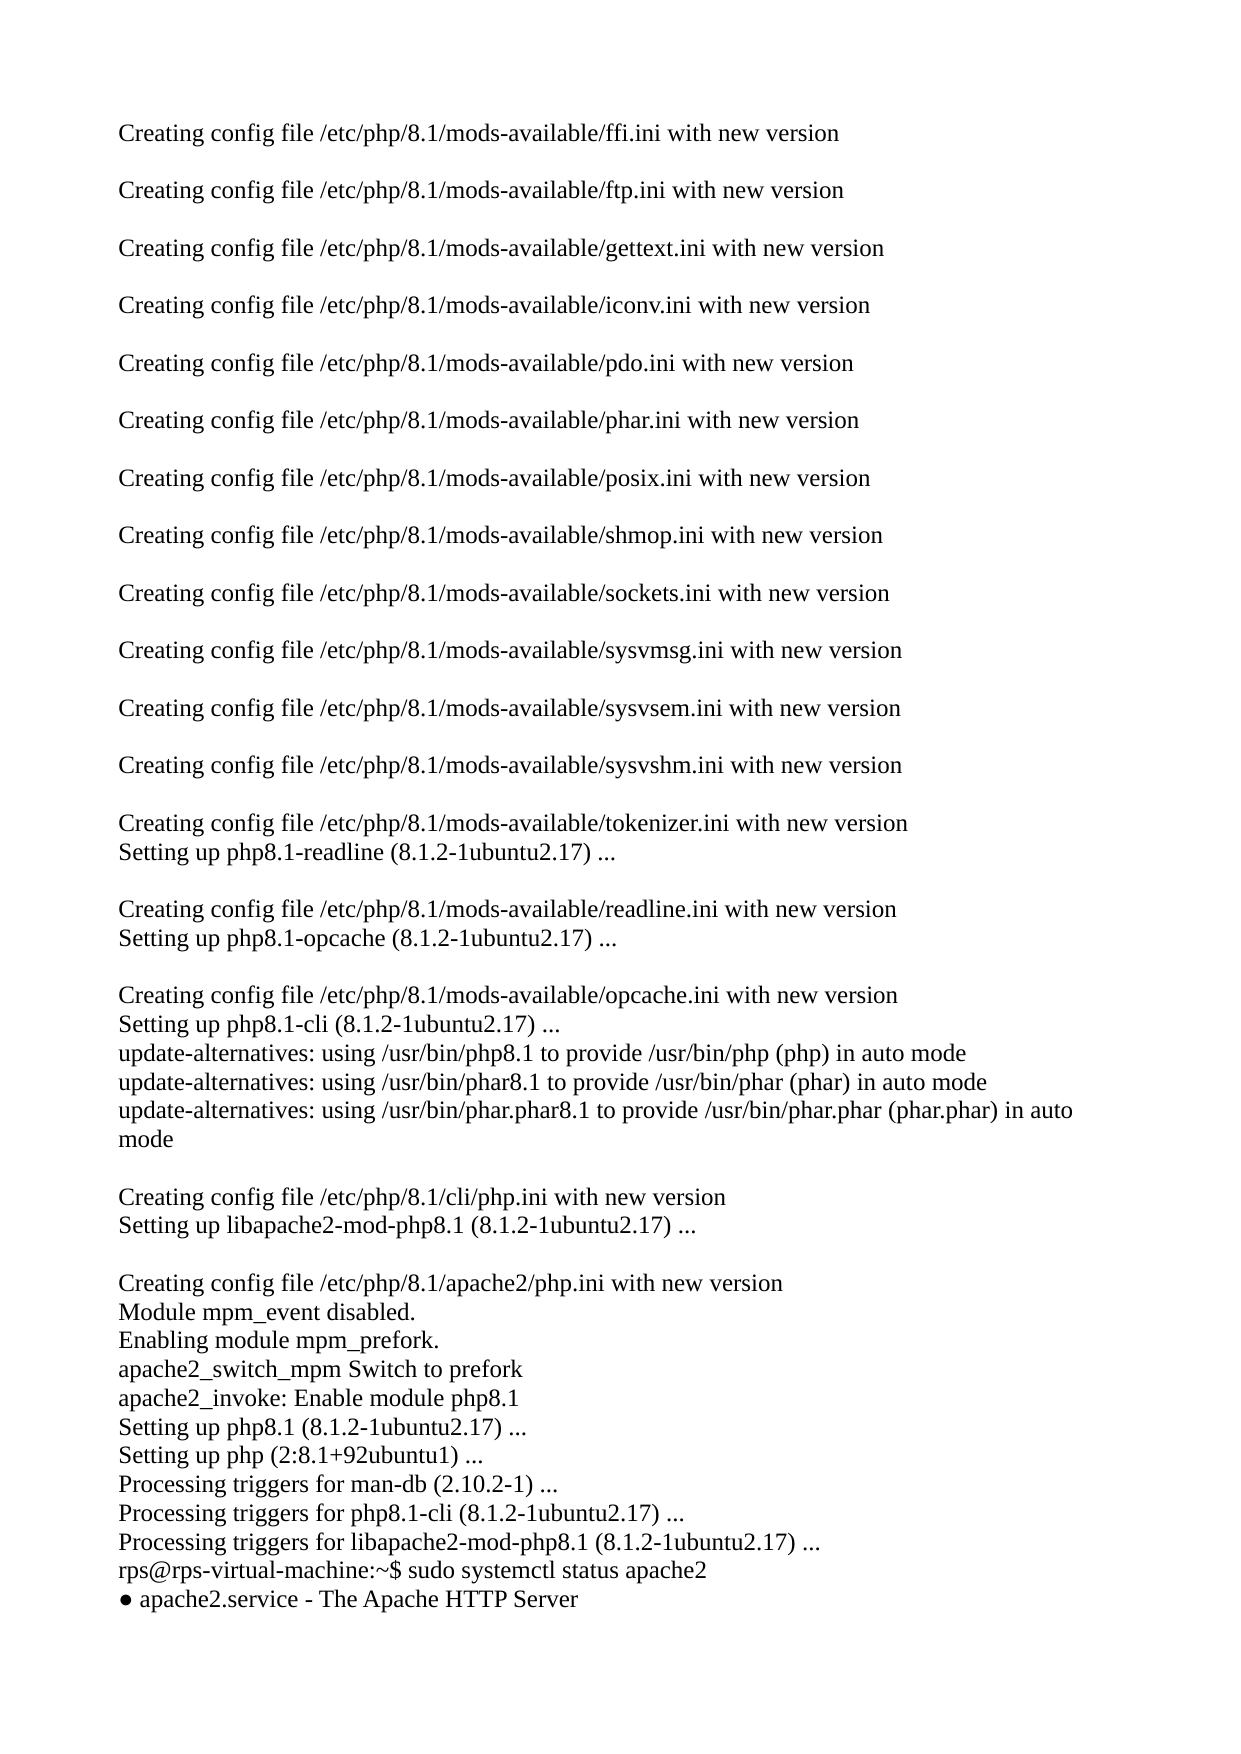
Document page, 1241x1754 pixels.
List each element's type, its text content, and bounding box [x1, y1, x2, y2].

text Processing triggers for php8.1-cli (8.1.2-1ubuntu2.17) ... [118, 1498, 1122, 1527]
text Setting up libapache2-mod-php8.1 (8.1.2-1ubuntu2.17) ... [118, 1211, 1122, 1239]
text Enabling module mpm_prefork. [118, 1326, 1122, 1354]
text Module mpm_event disabled. [118, 1297, 1122, 1326]
text Creating config file /etc/php/8.1/mods-available/pdo.ini with new version [118, 348, 1122, 377]
text Creating config file /etc/php/8.1/mods-available/ftp.ini with new version [118, 176, 1122, 204]
text update-alternatives: using /usr/bin/phar.phar8.1 to provide /usr/bin/phar.phar (phar.phar) in auto mode [118, 1096, 1122, 1153]
text Creating config file /etc/php/8.1/mods-available/posix.ini with new version [118, 463, 1122, 492]
text Creating config file /etc/php/8.1/mods-available/sockets.ini with new version [118, 578, 1122, 607]
text ● apache2.service - The Apache HTTP Server [118, 1584, 1122, 1613]
text rps@rps-virtual-machine:~$ sudo systemctl status apache2 [118, 1556, 1122, 1584]
text Creating config file /etc/php/8.1/mods-available/tokenizer.ini with new version [118, 808, 1122, 837]
text Creating config file /etc/php/8.1/mods-available/ffi.ini with new version [118, 118, 1122, 147]
text Creating config file /etc/php/8.1/mods-available/sysvsem.ini with new version [118, 693, 1122, 722]
text Creating config file /etc/php/8.1/cli/php.ini with new version [118, 1182, 1122, 1211]
text update-alternatives: using /usr/bin/php8.1 to provide /usr/bin/php (php) in auto mode [118, 1038, 1122, 1067]
text Processing triggers for man-db (2.10.2-1) ... [118, 1469, 1122, 1498]
text Creating config file /etc/php/8.1/mods-available/shmop.ini with new version [118, 521, 1122, 549]
text Creating config file /etc/php/8.1/mods-available/opcache.ini with new version [118, 981, 1122, 1009]
text apache2_invoke: Enable module php8.1 [118, 1383, 1122, 1412]
text Setting up php8.1-opcache (8.1.2-1ubuntu2.17) ... [118, 923, 1122, 952]
text apache2_switch_mpm Switch to prefork [118, 1354, 1122, 1383]
text Creating config file /etc/php/8.1/mods-available/readline.ini with new version [118, 894, 1122, 923]
text Creating config file /etc/php/8.1/mods-available/phar.ini with new version [118, 406, 1122, 434]
text Setting up php8.1-readline (8.1.2-1ubuntu2.17) ... [118, 837, 1122, 866]
text Setting up php8.1-cli (8.1.2-1ubuntu2.17) ... [118, 1009, 1122, 1038]
text Creating config file /etc/php/8.1/mods-available/iconv.ini with new version [118, 291, 1122, 319]
text Processing triggers for libapache2-mod-php8.1 (8.1.2-1ubuntu2.17) ... [118, 1527, 1122, 1556]
text update-alternatives: using /usr/bin/phar8.1 to provide /usr/bin/phar (phar) in auto mode [118, 1067, 1122, 1096]
text Setting up php (2:8.1+92ubuntu1) ... [118, 1441, 1122, 1469]
text Creating config file /etc/php/8.1/mods-available/gettext.ini with new version [118, 233, 1122, 262]
text Setting up php8.1 (8.1.2-1ubuntu2.17) ... [118, 1412, 1122, 1441]
text Creating config file /etc/php/8.1/mods-available/sysvshm.ini with new version [118, 751, 1122, 779]
text Creating config file /etc/php/8.1/apache2/php.ini with new version [118, 1268, 1122, 1297]
text Creating config file /etc/php/8.1/mods-available/sysvmsg.ini with new version [118, 636, 1122, 664]
